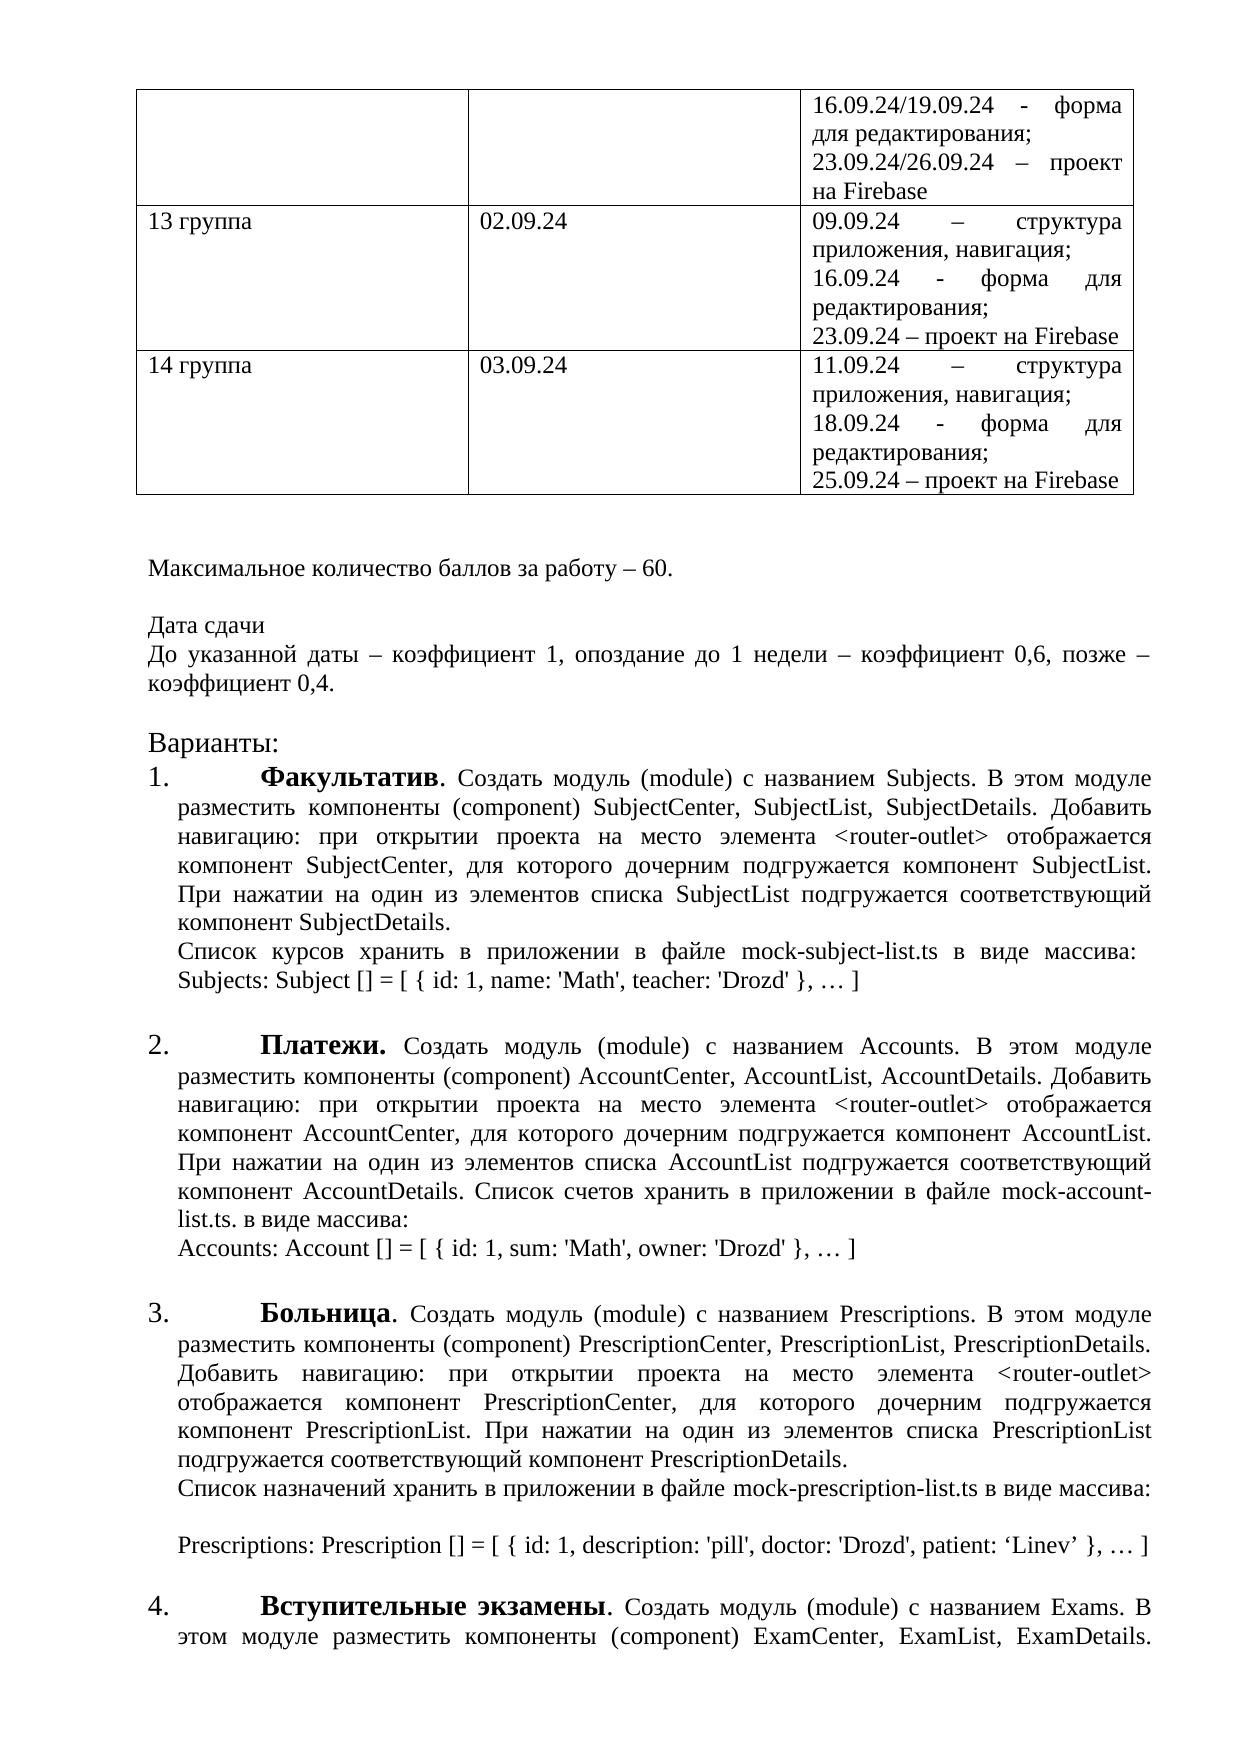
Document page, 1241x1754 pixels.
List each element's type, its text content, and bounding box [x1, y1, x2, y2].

table_cell 11.09.24 – структура приложения, навигация; 18.09.24 - форма для редактирования; 25.09.24 – проект на Firebase [801, 351, 1133, 494]
text Список назначений хранить в приложении в файле mock-prescription-list.ts в виде массива: Prescriptions: Prescription [] = [ { id: 1, description: 'pill', doctor: 'Drozd', patient: ‘Linev’ }, … ] [177, 1473, 1152, 1559]
list Вступительные экзамены. Создать модуль (module) с названием Exams. В этом модуле разместить компоненты (component) ExamCenter, ExamList, ExamDetails. [148, 1588, 1152, 1650]
table_cell 03.09.24 [469, 351, 800, 494]
list Факультатив. Создать модуль (module) с названием Subjects. В этом модуле разместить компоненты (component) SubjectCenter, SubjectList, SubjectDetails. Добавить навигацию: при открытии проекта на место элемента <router-outlet> отображается компонент SubjectCenter, для которого дочерним подгружается компонент SubjectList. При нажатии на один из элементов списка SubjectList подгружается соответствующий компонент SubjectDetails. [148, 759, 1152, 936]
text Accounts: Account [] = [ { id: 1, sum: 'Math', owner: 'Drozd' }, … ] [177, 1233, 1152, 1262]
text Максимальное количество баллов за работу – 60. [148, 553, 1152, 582]
table_cell [137, 90, 468, 205]
table_cell 14 группа [137, 351, 468, 494]
text Дата сдачи [148, 610, 1152, 639]
table_cell [469, 90, 800, 205]
list Платежи. Создать модуль (module) с названием Accounts. В этом модуле разместить компоненты (component) AccountCenter, AccountList, AccountDetails. Добавить навигацию: при открытии проекта на место элемента <router-outlet> отображается компонент AccountCenter, для которого дочерним подгружается компонент AccountList. При нажатии на один из элементов списка AccountList подгружается соответствующий компонент AccountDetails. Список счетов хранить в приложении в файле mock-account-list.ts. в виде массива: [148, 1027, 1152, 1233]
text Список курсов хранить в приложении в файле mock-subject-list.ts в виде массива: Subjects: Subject [] = [ { id: 1, name: 'Math', teacher: 'Drozd' }, … ] [177, 936, 1152, 994]
text Варианты: [148, 725, 1152, 759]
list Больница. Создать модуль (module) с названием Prescriptions. В этом модуле разместить компоненты (component) PrescriptionCenter, PrescriptionList, PrescriptionDetails. Добавить навигацию: при открытии проекта на место элемента <router-outlet> отображается компонент PrescriptionCenter, для которого дочерним подгружается компонент PrescriptionList. При нажатии на один из элементов списка PrescriptionList подгружается соответствующий компонент PrescriptionDetails. [148, 1296, 1152, 1473]
table_cell 02.09.24 [469, 206, 800, 349]
text До указанной даты – коэффициент 1, опоздание до 1 недели – коэффициент 0,6, позже – коэффициент 0,4. [148, 639, 1152, 697]
table_cell 16.09.24/19.09.24 - форма для редактирования; 23.09.24/26.09.24 – проект на Firebase [801, 90, 1133, 205]
table_cell 13 группа [137, 206, 468, 349]
table_cell 09.09.24 – структура приложения, навигация; 16.09.24 - форма для редактирования; 23.09.24 – проект на Firebase [801, 206, 1133, 349]
